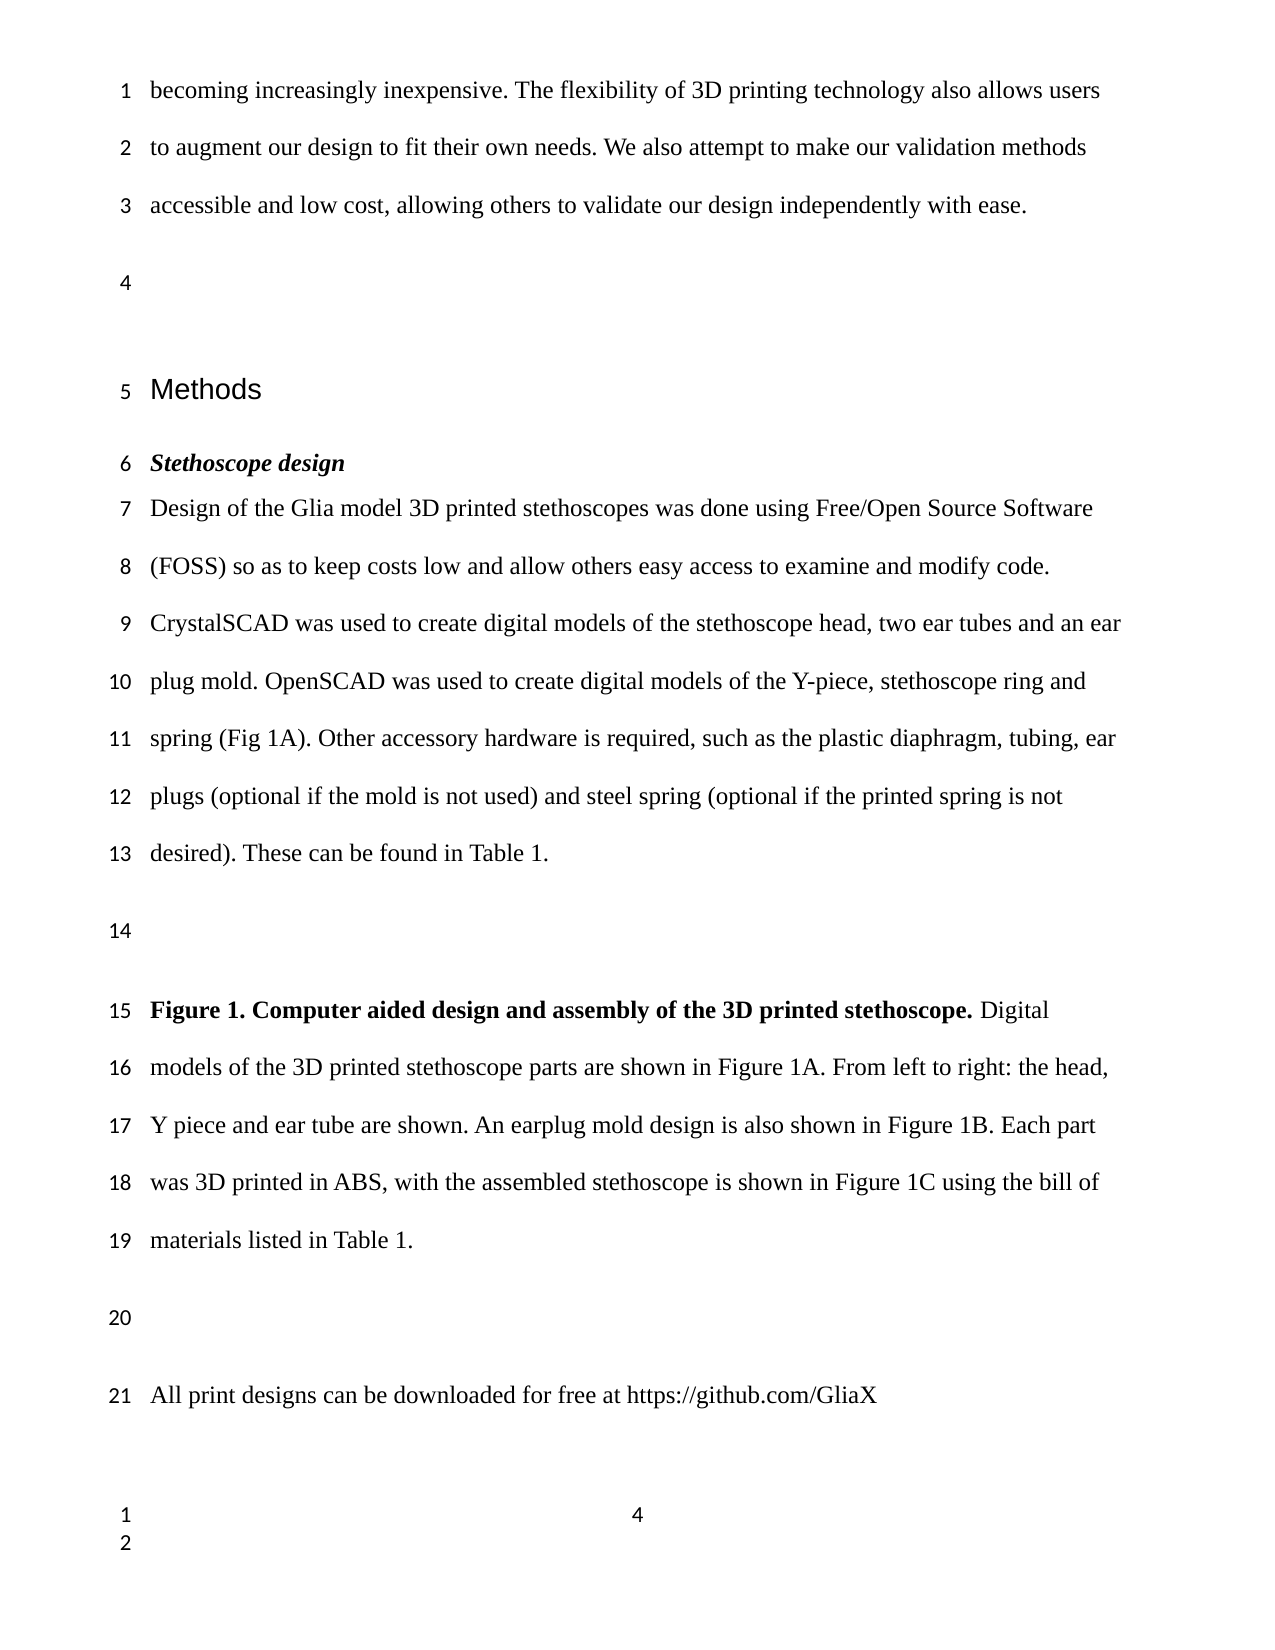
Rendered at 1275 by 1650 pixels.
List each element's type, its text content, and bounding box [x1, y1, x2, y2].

text Design of the Glia model 3D printed stethoscopes was done using Free/Open Source Software (FOSS) so as to keep costs low and allow others easy access to examine and modify code. CrystalSCAD was used to create digital models of the stethoscope head, two ear tubes and an ear plug mold. OpenSCAD was used to create digital models of the Y-piece, stethoscope ring and spring (Fig 1A). Other accessory hardware is required, such as the plastic diaphragm, tubing, ear plugs (optional if the mold is not used) and steel spring (optional if the printed spring is not desired). These can be found in Table 1. [150, 493, 1125, 867]
text becoming increasingly inexpensive. The flexibility of 3D printing technology also allows users to augment our design to fit their own needs. We also attempt to make our validation methods accessible and low cost, allowing others to validate our design independently with ease. [150, 75, 1125, 219]
subtitle Methods [150, 372, 1125, 405]
text All print designs can be downloaded for free at https://github.com/GliaX [150, 1380, 1125, 1409]
subtitle Stethoscope design [150, 448, 1125, 476]
text Figure 1. Computer aided design and assembly of the 3D printed stethoscope. Digital models of the 3D printed stethoscope parts are shown in Figure 1A. From left to right: the head, Y piece and ear tube are shown. An earplug mold design is also shown in Figure 1B. Each part was 3D printed in ABS, with the assembled stethoscope is shown in Figure 1C using the bill of materials listed in Table 1. [150, 995, 1125, 1254]
